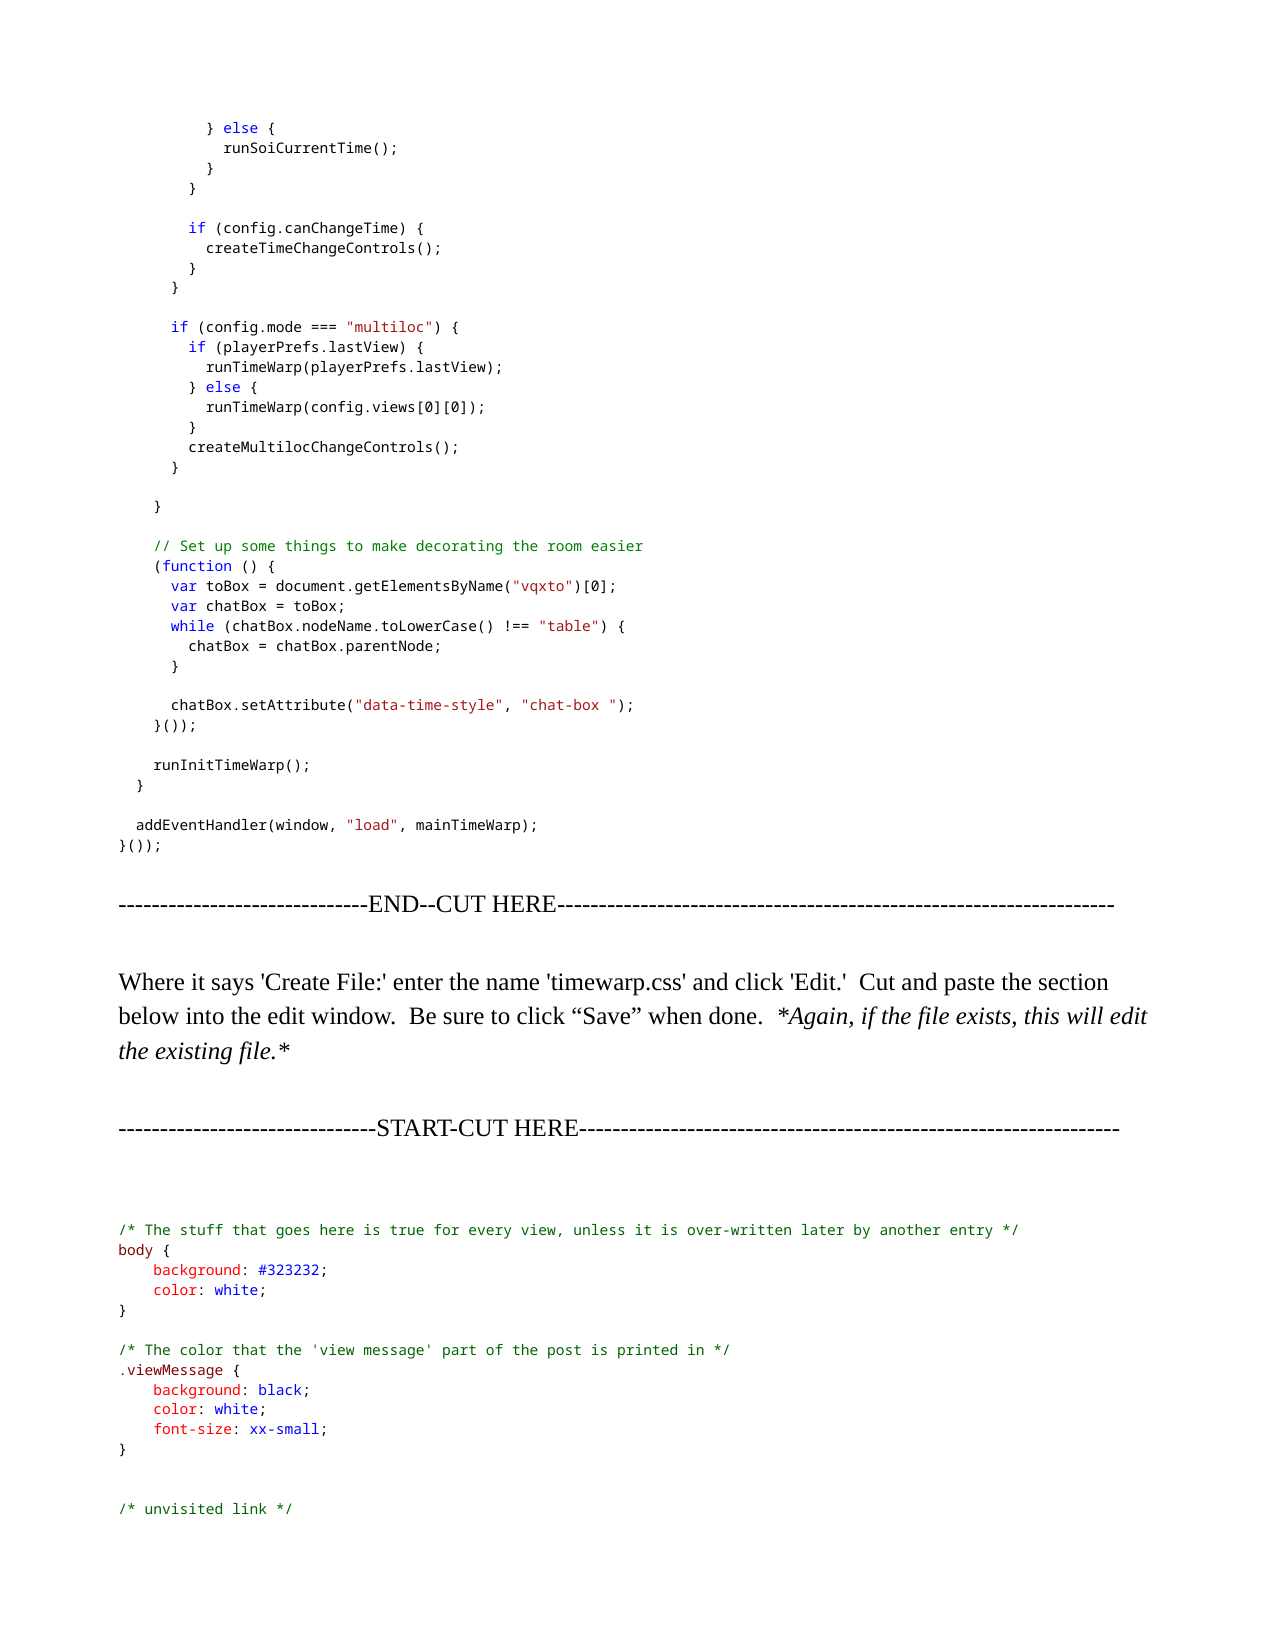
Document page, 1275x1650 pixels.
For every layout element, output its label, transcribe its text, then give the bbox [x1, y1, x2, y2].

text chatBox.setAttribute("data-time-style", "chat-box "); [118, 695, 1157, 715]
text Where it says 'Create File:' enter the name 'timewarp.css' and click 'Edit.' Cut and paste the section below into the edit window. Be sure to click “Save” when done. *Again, if the file exists, this will edit the existing file.* [118, 967, 1157, 1064]
text } [118, 496, 1157, 516]
text } [118, 178, 1157, 198]
text var toBox = document.getElementsByName("vqxto")[0]; [118, 576, 1157, 596]
text } [118, 417, 1157, 436]
text var chatBox = toBox; [118, 596, 1157, 616]
text addEventHandler(window, "load", mainTimeWarp); [118, 814, 1157, 834]
text } else { [118, 377, 1157, 397]
text .viewMessage { [118, 1359, 1157, 1379]
text (function () { [118, 556, 1157, 576]
text } else { [118, 118, 1157, 138]
text background: black; [118, 1379, 1157, 1399]
text }()); [118, 715, 1157, 735]
text } [118, 456, 1157, 476]
text /* The stuff that goes here is true for every view, unless it is over-written later by another entry */ [118, 1220, 1157, 1240]
text } [118, 158, 1157, 178]
text runInitTimeWarp(); [118, 755, 1157, 775]
text font-size: xx-small; [118, 1419, 1157, 1439]
text runTimeWarp(playerPrefs.lastView); [118, 357, 1157, 377]
text } [118, 655, 1157, 675]
text } [118, 277, 1157, 297]
text } [118, 257, 1157, 277]
text } [118, 1300, 1157, 1319]
text } [118, 775, 1157, 794]
text /* unvisited link */ [118, 1499, 1157, 1518]
text }()); [118, 834, 1157, 854]
text -------------------------------START-CUT HERE----------------------------------------------------------------- [118, 1113, 1157, 1142]
text createTimeChangeControls(); [118, 237, 1157, 257]
text body { [118, 1240, 1157, 1260]
text while (chatBox.nodeName.toLowerCase() !== "table") { [118, 616, 1157, 635]
text color: white; [118, 1280, 1157, 1300]
text if (playerPrefs.lastView) { [118, 337, 1157, 357]
text background: #323232; [118, 1260, 1157, 1280]
text } [118, 1439, 1157, 1459]
text ------------------------------END--CUT HERE------------------------------------------------------------------- [118, 889, 1157, 918]
text color: white; [118, 1399, 1157, 1419]
text chatBox = chatBox.parentNode; [118, 635, 1157, 655]
text // Set up some things to make decorating the room easier [118, 536, 1157, 556]
text if (config.mode === "multiloc") { [118, 317, 1157, 337]
text if (config.canChangeTime) { [118, 218, 1157, 237]
text runTimeWarp(config.views[0][0]); [118, 397, 1157, 417]
text createMultilocChangeControls(); [118, 436, 1157, 456]
text /* The color that the 'view message' part of the post is printed in */ [118, 1339, 1157, 1359]
text runSoiCurrentTime(); [118, 138, 1157, 158]
